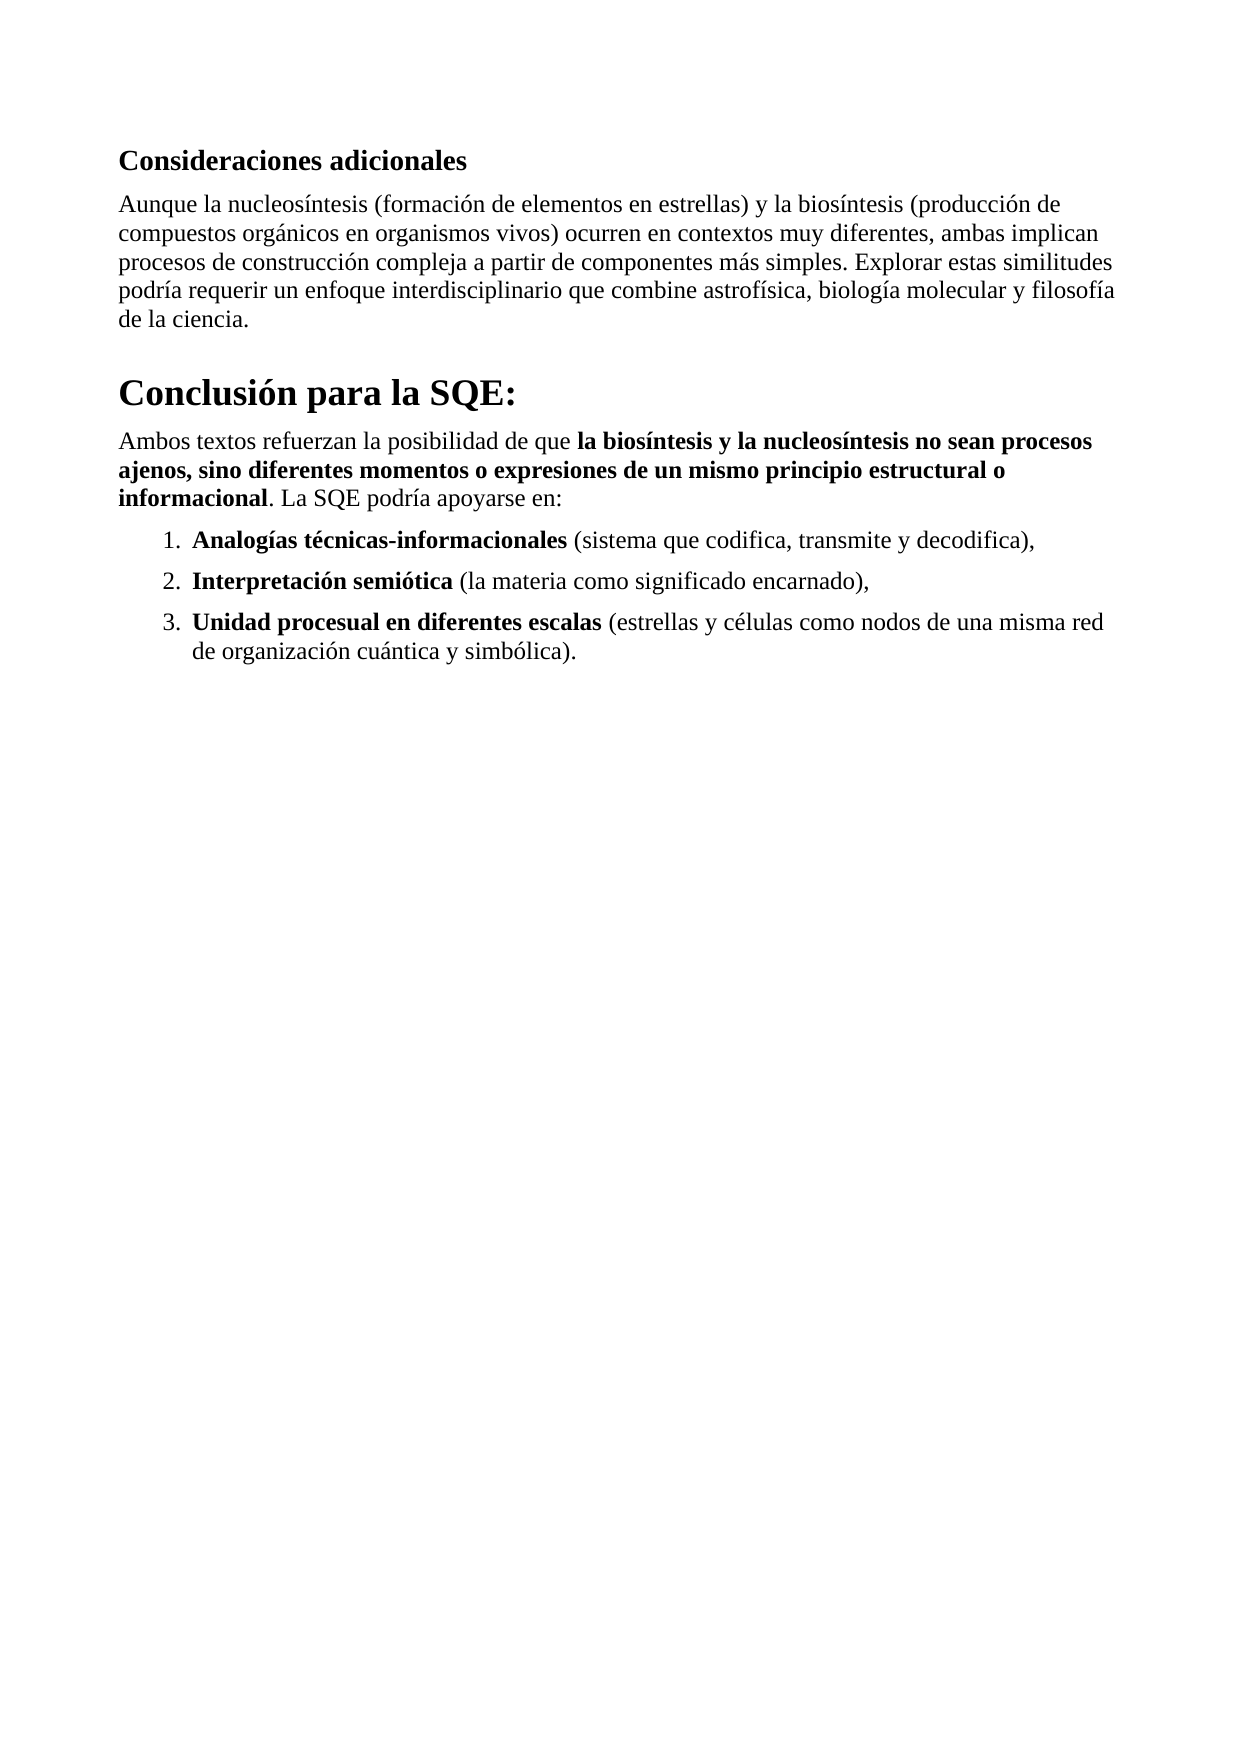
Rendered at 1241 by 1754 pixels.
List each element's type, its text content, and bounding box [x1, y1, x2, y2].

subtitle Conclusión para la SQE: [118, 370, 1122, 413]
text Aunque la nucleosíntesis (formación de elementos en estrellas) y la biosíntesis (producción de compuestos orgánicos en organismos vivos) ocurren en contextos muy diferentes, ambas implican procesos de construcción compleja a partir de componentes más simples. Explorar estas similitudes podría requerir un enfoque interdisciplinario que combine astrofísica, biología molecular y filosofía de la ciencia. [118, 189, 1122, 333]
list Analogías técnicas-informacionales (sistema que codifica, transmite y decodifica), [162, 525, 1122, 553]
list Interpretación semiótica (la materia como significado encarnado), [162, 566, 1122, 595]
list Unidad procesual en diferentes escalas (estrellas y células como nodos de una misma red de organización cuántica y simbólica). [162, 607, 1122, 665]
text Ambos textos refuerzan la posibilidad de que la biosíntesis y la nucleosíntesis no sean procesos ajenos, sino diferentes momentos o expresiones de un mismo principio estructural o informacional. La SQE podría apoyarse en: [118, 426, 1122, 512]
subtitle Consideraciones adicionales [118, 143, 1122, 177]
